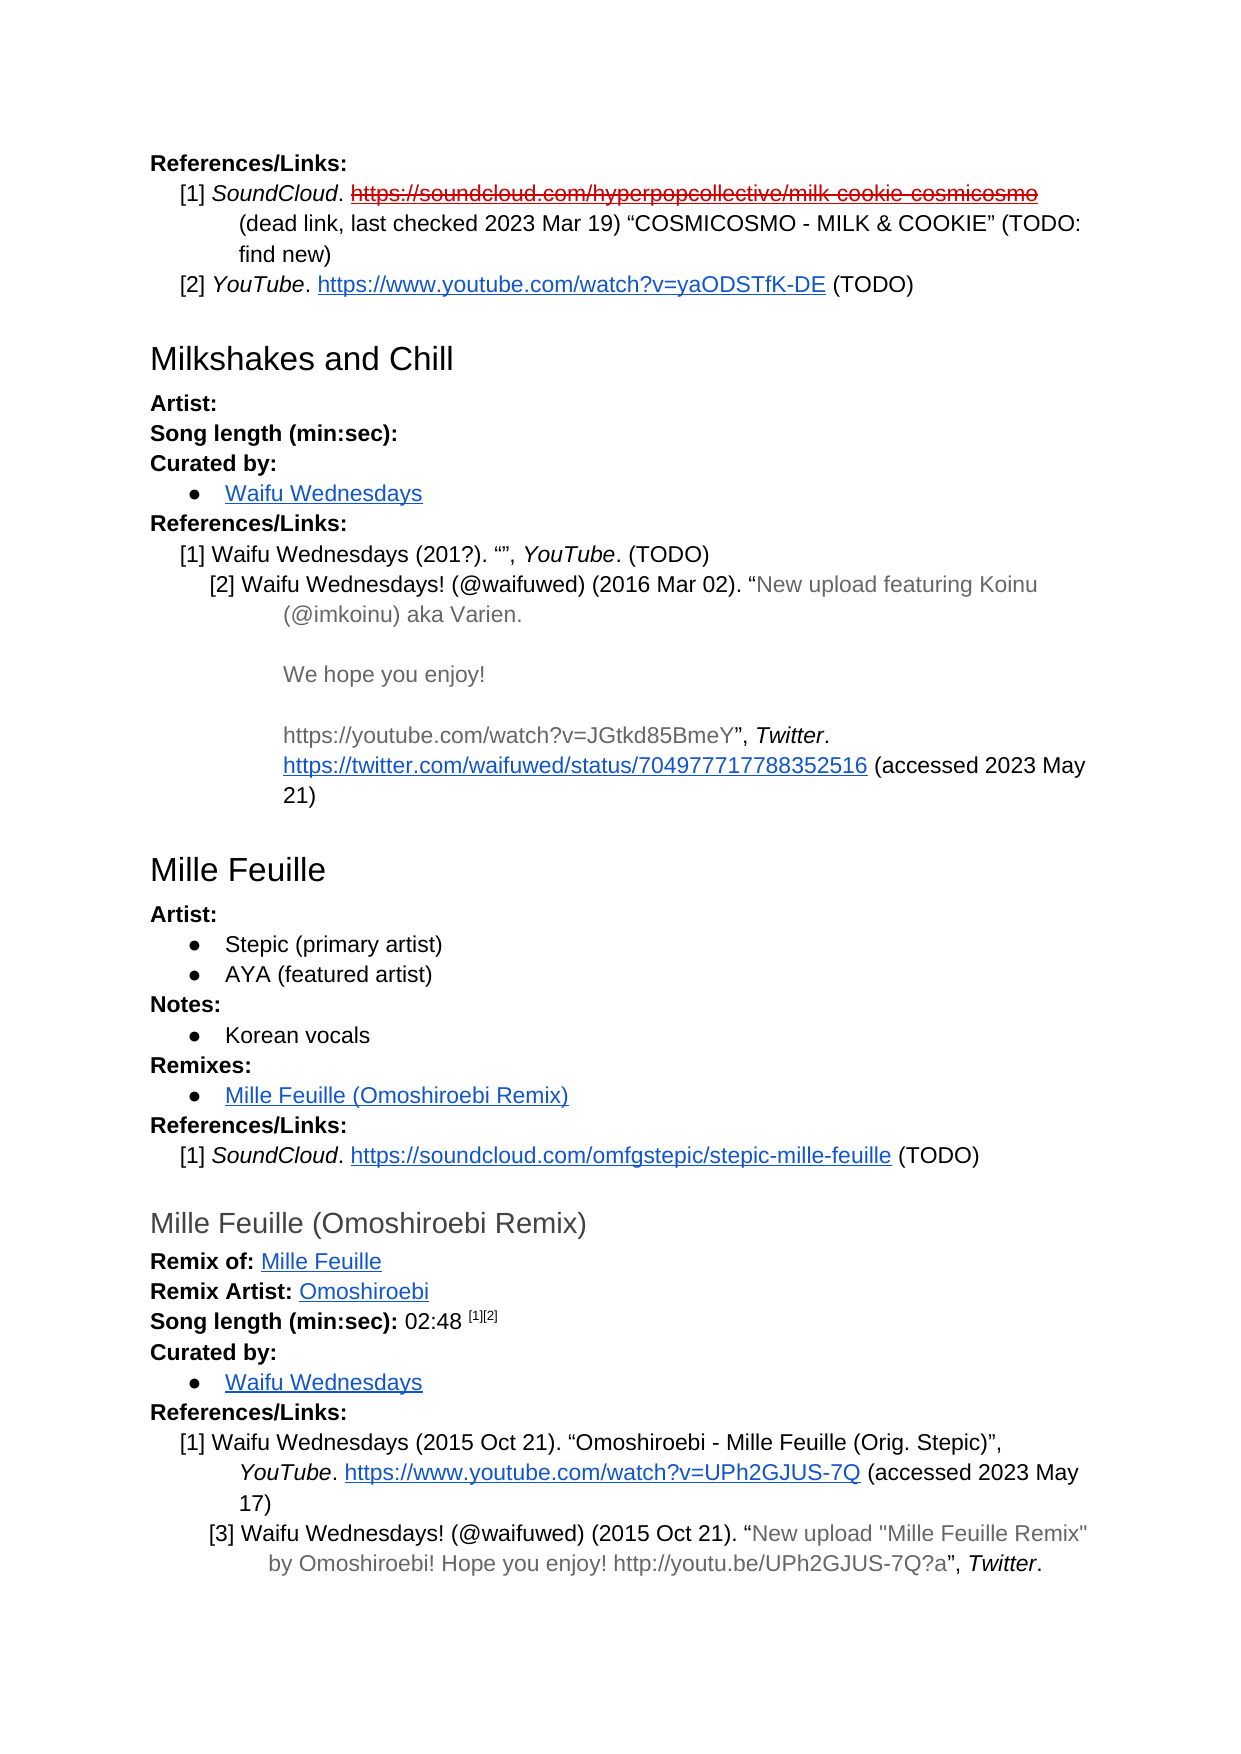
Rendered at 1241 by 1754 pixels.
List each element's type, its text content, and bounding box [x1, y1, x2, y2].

text [2] YouTube. https://www.youtube.com/watch?v=yaODSTfK-DE (TODO) [179, 271, 1090, 297]
list Mille Feuille (Omoshiroebi Remix) [187, 1082, 1090, 1108]
text References/Links: [150, 1399, 1090, 1425]
text Remix Artist: Omoshiroebi [150, 1278, 1090, 1304]
list Waifu Wednesdays [187, 1369, 1090, 1395]
text [1] SoundCloud. https://soundcloud.com/hyperpopcollective/milk-cookie-cosmicosmo (dead link, last checked 2023 Mar 19) “COSMICOSMO - MILK & COOKIE” (TODO: find new) [179, 180, 1090, 267]
text [1] SoundCloud. https://soundcloud.com/omfgstepic/stepic-mille-feuille (TODO) [179, 1142, 1090, 1169]
text Song length (min:sec): 02:48 [1][2] [150, 1308, 1090, 1335]
text References/Links: [150, 510, 1090, 537]
text Curated by: [150, 1338, 1090, 1365]
text Curated by: [150, 450, 1090, 476]
text [1] Waifu Wednesdays (2015 Oct 21). “Omoshiroebi - Mille Feuille (Orig. Stepic)”, YouTube. https://www.youtube.com/watch?v=UPh2GJUS-7Q (accessed 2023 May 17) [179, 1429, 1090, 1516]
text Remix of: Mille Feuille [150, 1248, 1090, 1274]
list Stepic (primary artist) [187, 931, 1090, 957]
text Remixes: [150, 1052, 1090, 1078]
subtitle Mille Feuille (Omoshiroebi Remix) [150, 1206, 1090, 1239]
list AYA (featured artist) [187, 961, 1090, 988]
text [3] Waifu Wednesdays! (@waifuwed) (2015 Oct 21). “New upload "Mille Feuille Remix" by Omoshiroebi! Hope you enjoy! http://youtu.be/UPh2GJUS-7Q?a”, Twitter. [209, 1520, 1090, 1576]
list Waifu Wednesdays [187, 480, 1090, 506]
subtitle Milkshakes and Chill [150, 338, 1090, 377]
list Korean vocals [187, 1022, 1090, 1048]
subtitle Mille Feuille [150, 850, 1090, 888]
text Artist: [150, 901, 1090, 927]
text References/Links: [150, 150, 1090, 176]
text Artist: [150, 389, 1090, 416]
text [1] Waifu Wednesdays (201?). “”, YouTube. (TODO) [179, 541, 1090, 567]
text References/Links: [150, 1112, 1090, 1139]
text [2] Waifu Wednesdays! (@waifuwed) (2016 Mar 02). “New upload featuring Koinu (@imkoinu) aka Varien. We hope you enjoy! https://youtube.com/watch?v=JGtkd85BmeY”, Twitter. https://twitter.com/waifuwed/status/704977717788352516 (accessed 2023 May 21) [209, 571, 1090, 808]
text Song length (min:sec): [150, 420, 1090, 446]
text Notes: [150, 991, 1090, 1018]
